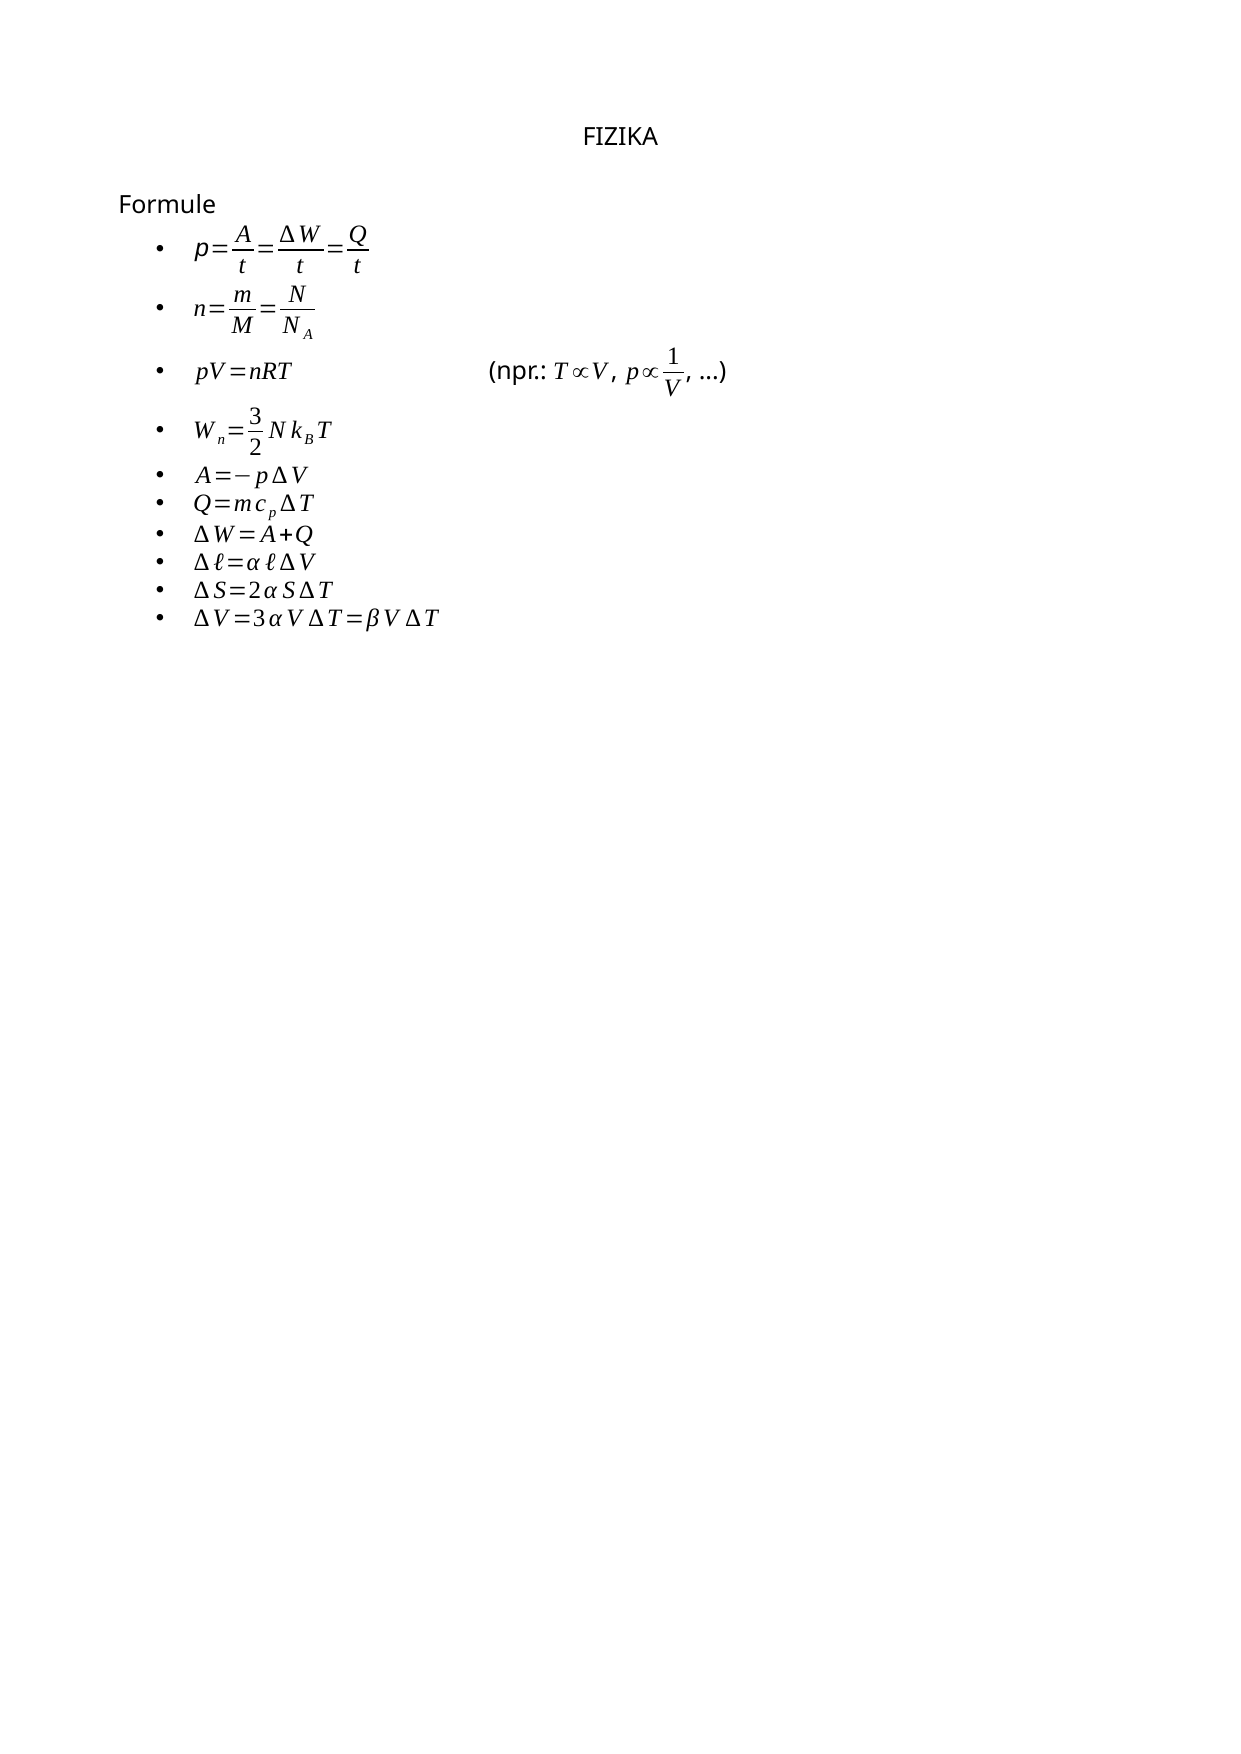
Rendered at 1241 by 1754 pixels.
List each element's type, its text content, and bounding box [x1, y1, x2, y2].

text FIZIKA [118, 118, 1122, 152]
list (npr.: , , ...) [156, 343, 1122, 402]
text Formule [118, 186, 1122, 220]
